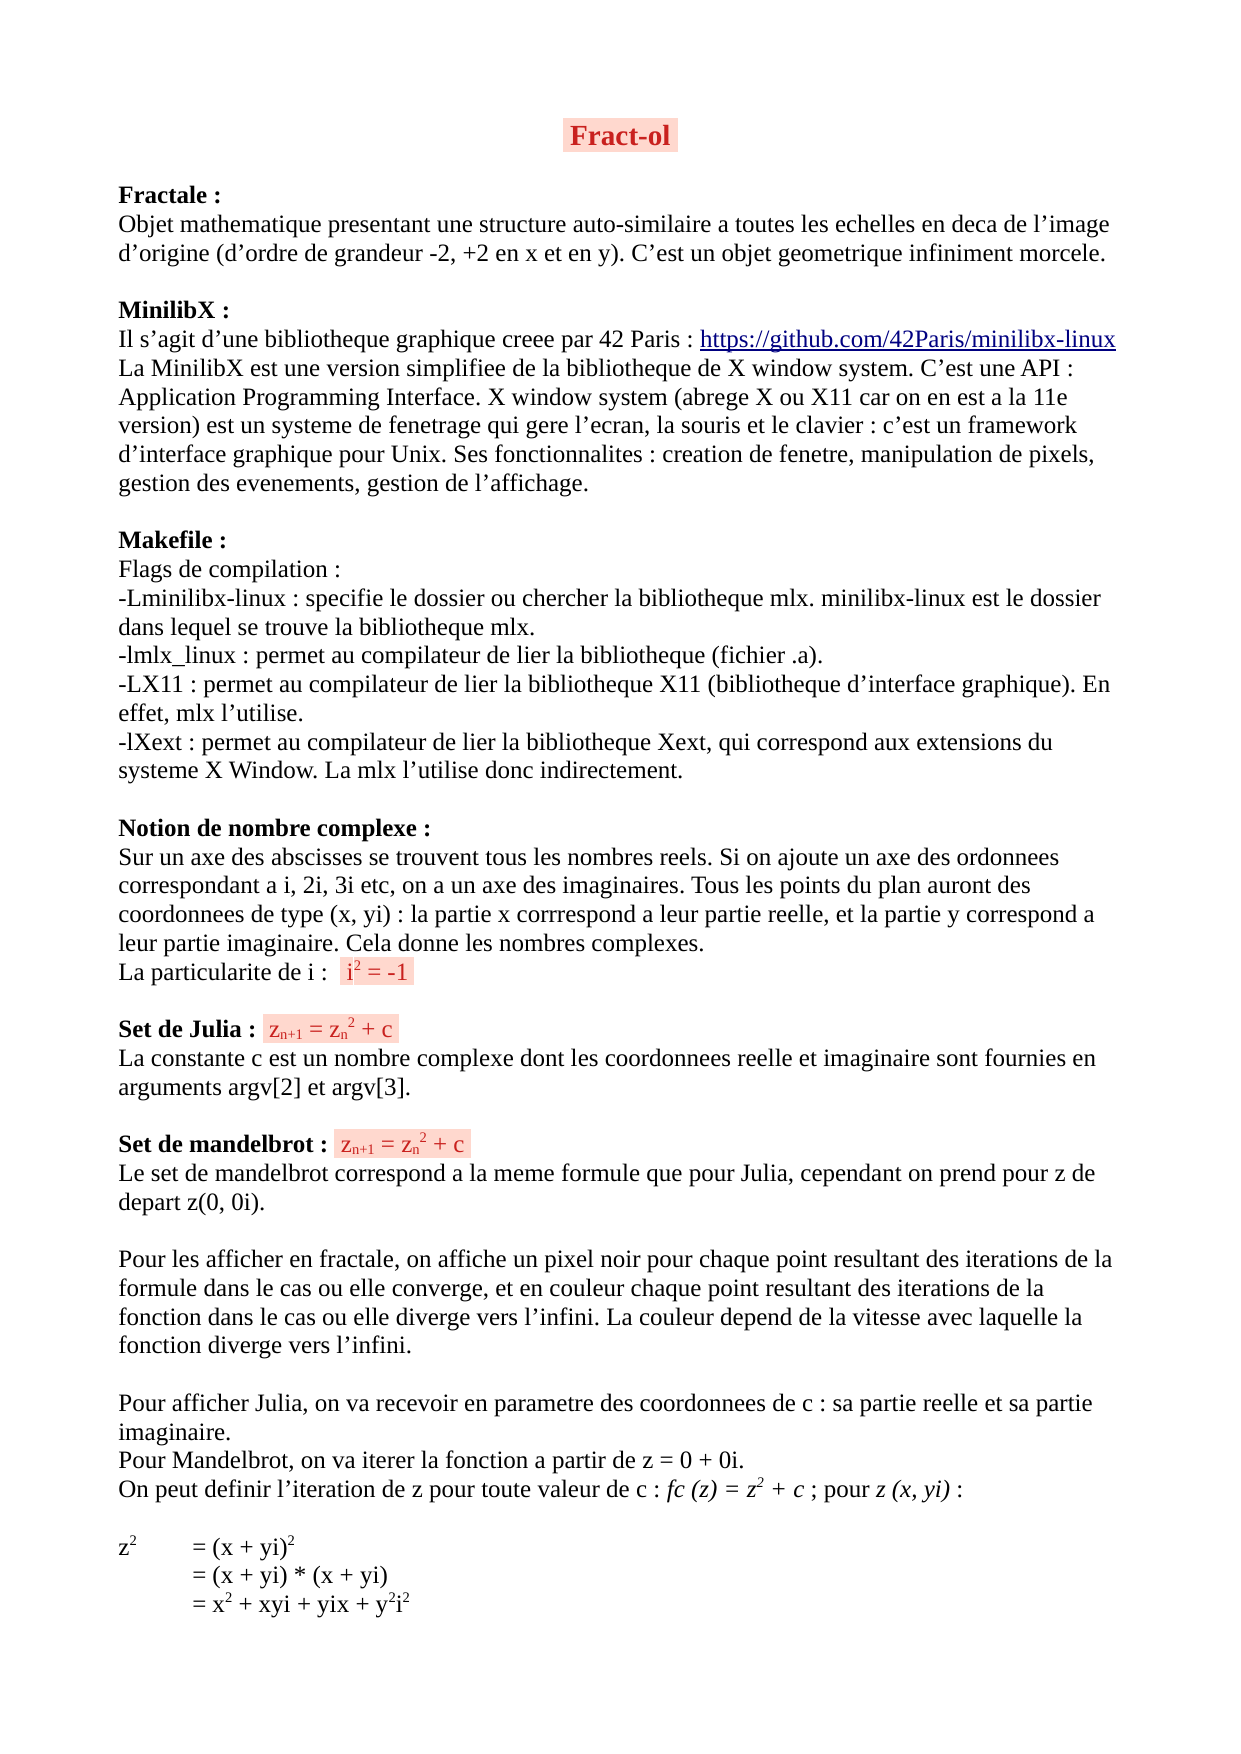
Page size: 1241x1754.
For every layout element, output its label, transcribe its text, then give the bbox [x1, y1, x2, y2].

text Objet mathematique presentant une structure auto-similaire a toutes les echelles en deca de l’image d’origine (d’ordre de grandeur -2, +2 en x et en y). C’est un objet geometrique infiniment morcele. [118, 209, 1122, 267]
text z2 = (x + yi)2 [118, 1532, 1122, 1560]
text = (x + yi) * (x + yi) [118, 1560, 1122, 1589]
text -LX11 : permet au compilateur de lier la bibliotheque X11 (bibliotheque d’interface graphique). En effet, mlx l’utilise. [118, 669, 1122, 727]
text Set de Julia : zn+1 = zn2 + c [118, 1014, 1122, 1043]
text Makefile : [118, 525, 1122, 554]
text La MinilibX est une version simplifiee de la bibliotheque de X window system. C’est une API : Application Programming Interface. X window system (abrege X ou X11 car on en est a la 11e version) est un systeme de fenetrage qui gere l’ecran, la souris et le clavier : c’est un framework d’interface graphique pour Unix. Ses fonctionnalites : creation de fenetre, manipulation de pixels, gestion des evenements, gestion de l’affichage. [118, 353, 1122, 497]
text Fractale : [118, 180, 1122, 209]
text -Lminilibx-linux : specifie le dossier ou chercher la bibliotheque mlx. minilibx-linux est le dossier dans lequel se trouve la bibliotheque mlx. [118, 583, 1122, 640]
text Notion de nombre complexe : [118, 813, 1122, 842]
text Pour les afficher en fractale, on affiche un pixel noir pour chaque point resultant des iterations de la formule dans le cas ou elle converge, et en couleur chaque point resultant des iterations de la fonction dans le cas ou elle diverge vers l’infini. La couleur depend de la vitesse avec laquelle la fonction diverge vers l’infini. [118, 1244, 1122, 1359]
text MinilibX : [118, 295, 1122, 324]
text Pour Mandelbrot, on va iterer la fonction a partir de z = 0 + 0i. [118, 1445, 1122, 1474]
text -lmlx_linux : permet au compilateur de lier la bibliotheque (fichier .a). [118, 640, 1122, 669]
text Flags de compilation : [118, 554, 1122, 583]
text Il s’agit d’une bibliotheque graphique creee par 42 Paris : https://github.com/42Paris/minilibx-linux [118, 324, 1122, 353]
text Le set de mandelbrot correspond a la meme formule que pour Julia, cependant on prend pour z de depart z(0, 0i). [118, 1158, 1122, 1215]
text La constante c est un nombre complexe dont les coordonnees reelle et imaginaire sont fournies en arguments argv[2] et argv[3]. [118, 1043, 1122, 1100]
text On peut definir l’iteration de z pour toute valeur de c : fc (z) = z2 + c ; pour z (x, yi) : [118, 1474, 1122, 1503]
text -lXext : permet au compilateur de lier la bibliotheque Xext, qui correspond aux extensions du systeme X Window. La mlx l’utilise donc indirectement. [118, 727, 1122, 784]
text La particularite de i : i2 = -1 [118, 957, 1122, 985]
text Sur un axe des abscisses se trouvent tous les nombres reels. Si on ajoute un axe des ordonnees correspondant a i, 2i, 3i etc, on a un axe des imaginaires. Tous les points du plan auront des coordonnees de type (x, yi) : la partie x corrrespond a leur partie reelle, et la partie y correspond a leur partie imaginaire. Cela donne les nombres complexes. [118, 842, 1122, 957]
text Set de mandelbrot : zn+1 = zn2 + c [118, 1129, 1122, 1158]
text Pour afficher Julia, on va recevoir en parametre des coordonnees de c : sa partie reelle et sa partie imaginaire. [118, 1388, 1122, 1445]
text = x2 + xyi + yix + y2i2 [118, 1589, 1122, 1618]
text Fract-ol [118, 118, 1122, 152]
